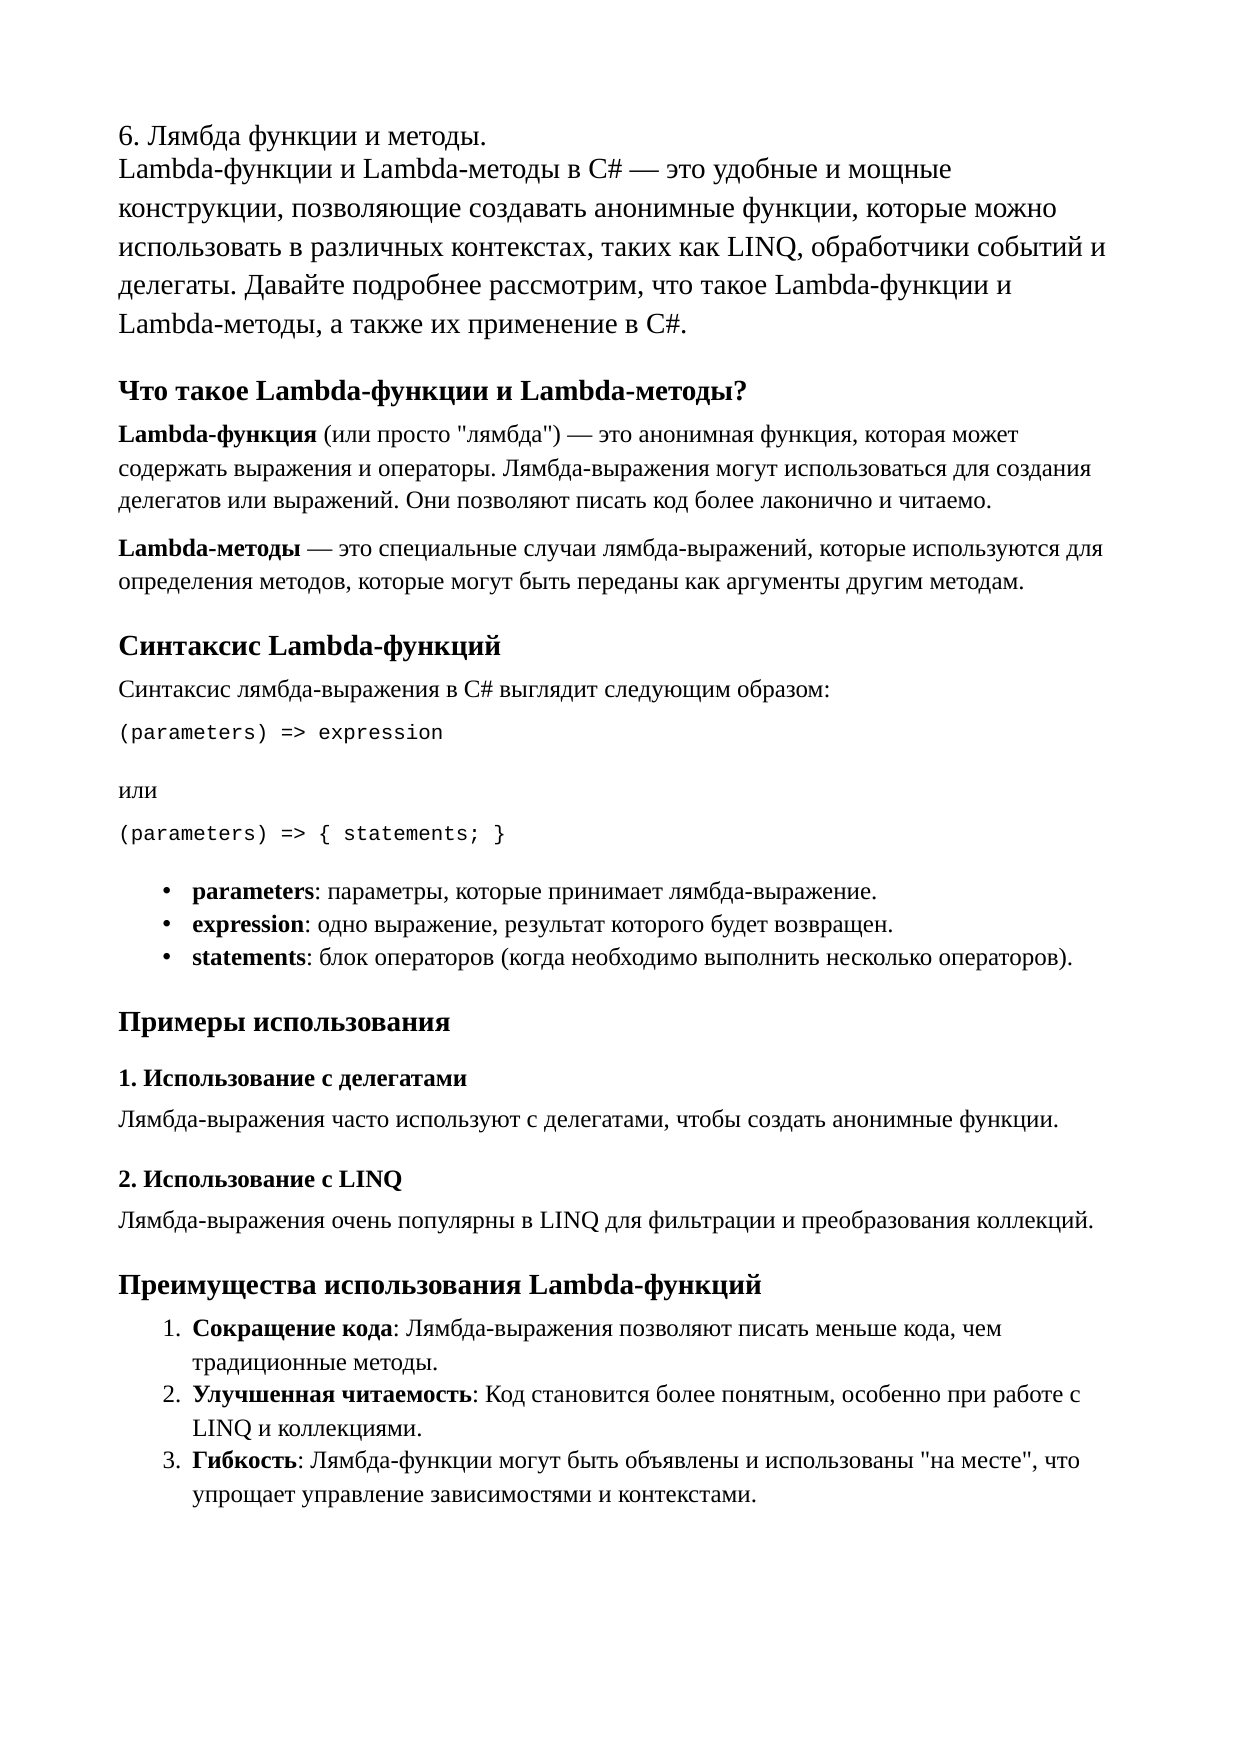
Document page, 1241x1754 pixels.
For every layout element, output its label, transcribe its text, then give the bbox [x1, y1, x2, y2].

text (parameters) => { statements; } [118, 823, 1122, 846]
text (parameters) => expression [118, 722, 1122, 746]
text Lambda-функции и Lambda-методы в C# — это удобные и мощные конструкции, позволяющие создавать анонимные функции, которые можно использовать в различных контекстах, таких как LINQ, обработчики событий и делегаты. Давайте подробнее рассмотрим, что такое Lambda-функции и Lambda-методы, а также их применение в C#. [118, 152, 1122, 339]
text или [118, 775, 1122, 804]
text 6. Лямбда функции и методы. [118, 118, 1122, 152]
text Лямбда-выражения часто используют с делегатами, чтобы создать анонимные функции. [118, 1104, 1122, 1133]
list Гибкость: Лямбда-функции могут быть объявлены и использованы "на месте", что упрощает управление зависимостями и контекстами. [162, 1446, 1122, 1507]
text Lambda-функция (или просто "лямбда") — это анонимная функция, которая может содержать выражения и операторы. Лямбда-выражения могут использоваться для создания делегатов или выражений. Они позволяют писать код более лаконично и читаемо. [118, 419, 1122, 514]
list Улучшенная читаемость: Код становится более понятным, особенно при работе с LINQ и коллекциями. [162, 1379, 1122, 1441]
subtitle 2. Использование с LINQ [118, 1164, 1122, 1193]
subtitle 1. Использование с делегатами [118, 1063, 1122, 1091]
list statements: блок операторов (когда необходимо выполнить несколько операторов). [162, 942, 1122, 971]
list Сокращение кода: Лямбда-выражения позволяют писать меньше кода, чем традиционные методы. [162, 1313, 1122, 1375]
subtitle Что такое Lambda-функции и Lambda-методы? [118, 373, 1122, 407]
text Синтаксис лямбда-выражения в C# выглядит следующим образом: [118, 674, 1122, 703]
subtitle Преимущества использования Lambda-функций [118, 1267, 1122, 1301]
text Лямбда-выражения очень популярны в LINQ для фильтрации и преобразования коллекций. [118, 1205, 1122, 1234]
list parameters: параметры, которые принимает лямбда-выражение. [162, 876, 1122, 905]
list expression: одно выражение, результат которого будет возвращен. [162, 909, 1122, 938]
subtitle Синтаксис Lambda-функций [118, 628, 1122, 662]
text Lambda-методы — это специальные случаи лямбда-выражений, которые используются для определения методов, которые могут быть переданы как аргументы другим методам. [118, 533, 1122, 595]
subtitle Примеры использования [118, 1004, 1122, 1038]
